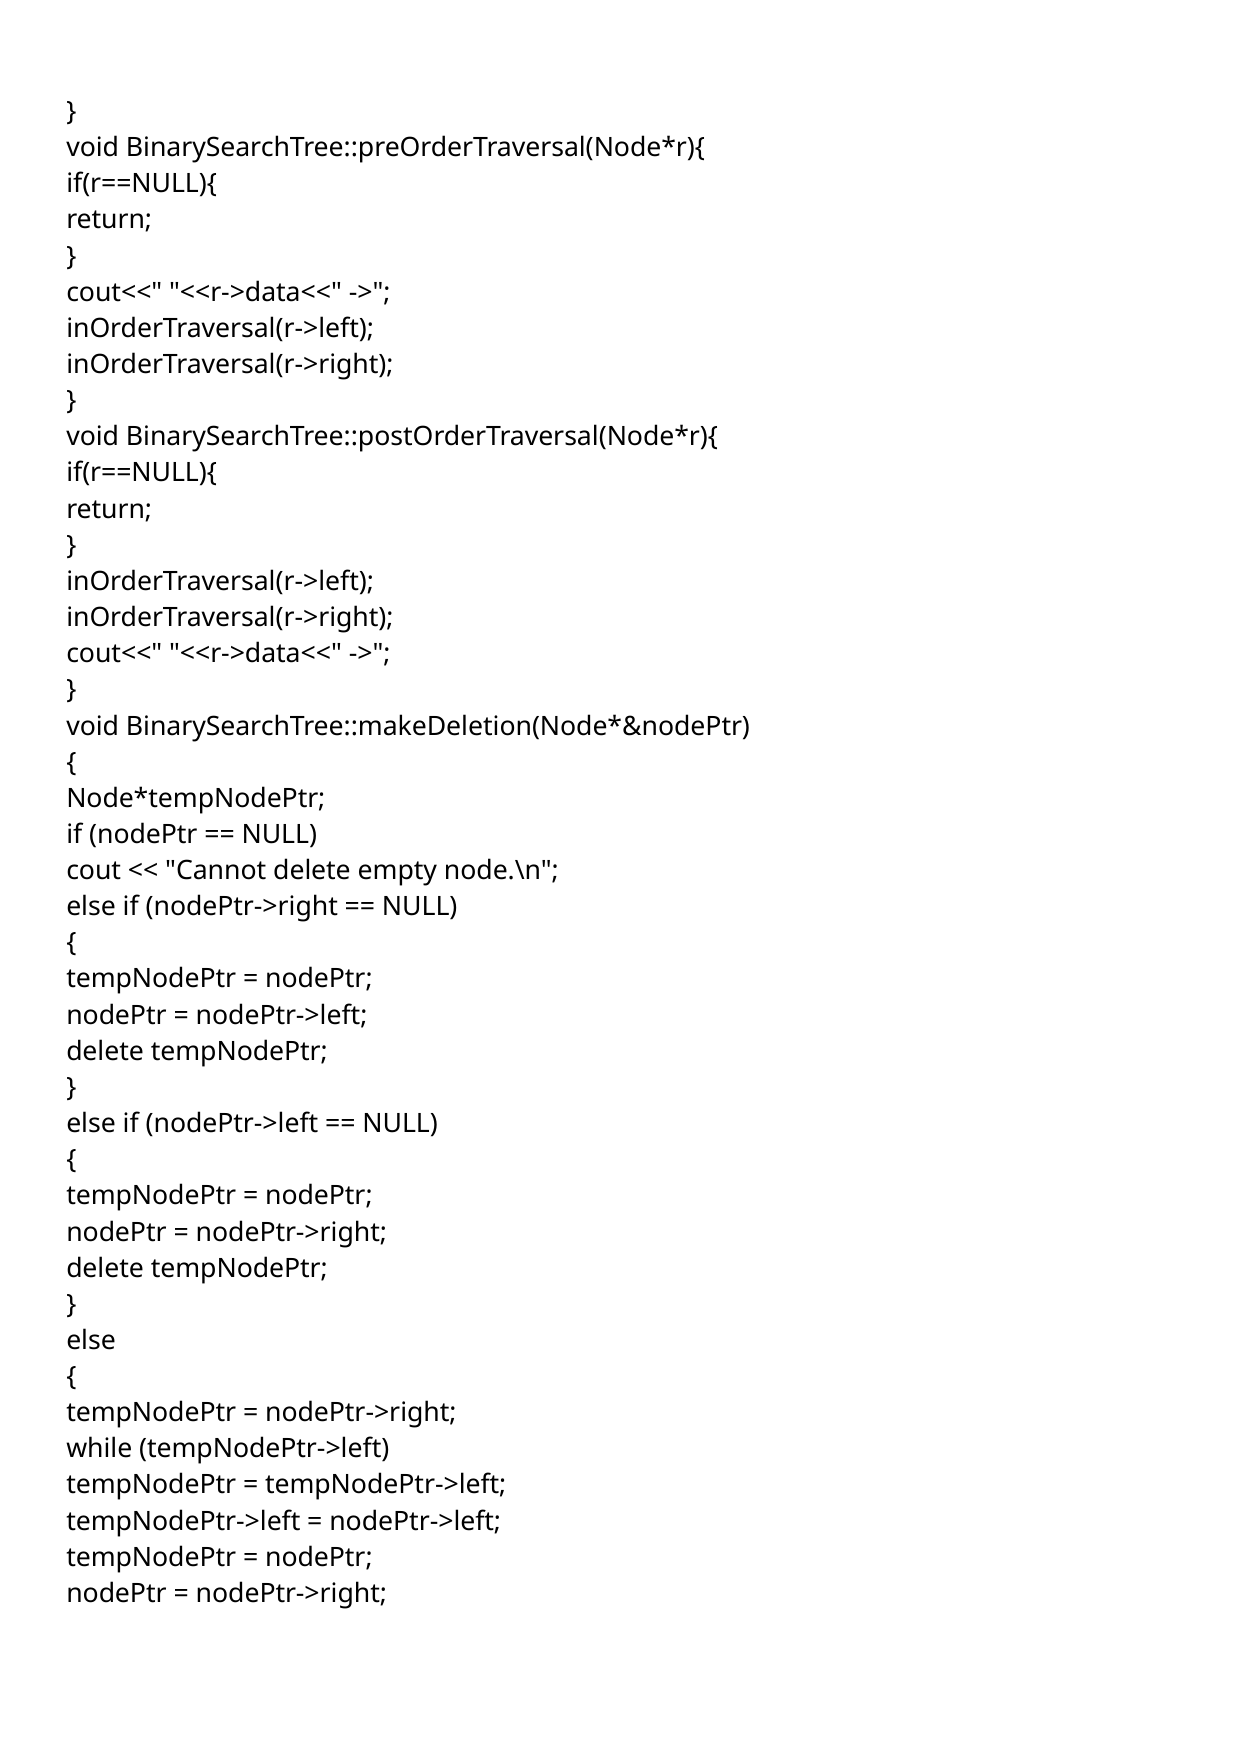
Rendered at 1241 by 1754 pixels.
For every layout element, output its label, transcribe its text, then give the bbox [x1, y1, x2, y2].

text } [66, 670, 1122, 706]
text inOrderTraversal(r->left); [66, 562, 1122, 598]
text void BinarySearchTree::makeDeletion(Node*&nodePtr) [66, 706, 1122, 743]
text inOrderTraversal(r->right); [66, 598, 1122, 634]
text else if (nodePtr->right == NULL) [66, 887, 1122, 923]
text cout << "Cannot delete empty node.\n"; [66, 851, 1122, 887]
text nodePtr = nodePtr->left; [66, 996, 1122, 1032]
text inOrderTraversal(r->left); [66, 309, 1122, 345]
text void BinarySearchTree::preOrderTraversal(Node*r){ [66, 128, 1122, 164]
text } [66, 526, 1122, 562]
text tempNodePtr = nodePtr; [66, 1176, 1122, 1212]
text else [66, 1321, 1122, 1357]
text cout<<" "<<r->data<<" ->"; [66, 634, 1122, 670]
text Node*tempNodePtr; [66, 779, 1122, 815]
text } [66, 92, 1122, 128]
text } [66, 237, 1122, 273]
text delete tempNodePtr; [66, 1032, 1122, 1068]
text delete tempNodePtr; [66, 1249, 1122, 1285]
text } [66, 1285, 1122, 1321]
text { [66, 923, 1122, 959]
text { [66, 1357, 1122, 1393]
text tempNodePtr = nodePtr; [66, 1538, 1122, 1574]
text } [66, 381, 1122, 417]
text void BinarySearchTree::postOrderTraversal(Node*r){ [66, 417, 1122, 453]
text else if (nodePtr->left == NULL) [66, 1104, 1122, 1140]
text tempNodePtr = nodePtr; [66, 959, 1122, 996]
text if(r==NULL){ [66, 453, 1122, 489]
text if (nodePtr == NULL) [66, 815, 1122, 851]
text { [66, 1140, 1122, 1176]
text tempNodePtr = tempNodePtr->left; [66, 1466, 1122, 1502]
text return; [66, 200, 1122, 237]
text cout<<" "<<r->data<<" ->"; [66, 273, 1122, 309]
text while (tempNodePtr->left) [66, 1429, 1122, 1466]
text inOrderTraversal(r->right); [66, 345, 1122, 381]
text return; [66, 489, 1122, 526]
text } [66, 1068, 1122, 1104]
text tempNodePtr = nodePtr->right; [66, 1393, 1122, 1429]
text nodePtr = nodePtr->right; [66, 1574, 1122, 1610]
text nodePtr = nodePtr->right; [66, 1212, 1122, 1249]
text { [66, 743, 1122, 779]
text tempNodePtr->left = nodePtr->left; [66, 1502, 1122, 1538]
text if(r==NULL){ [66, 164, 1122, 200]
